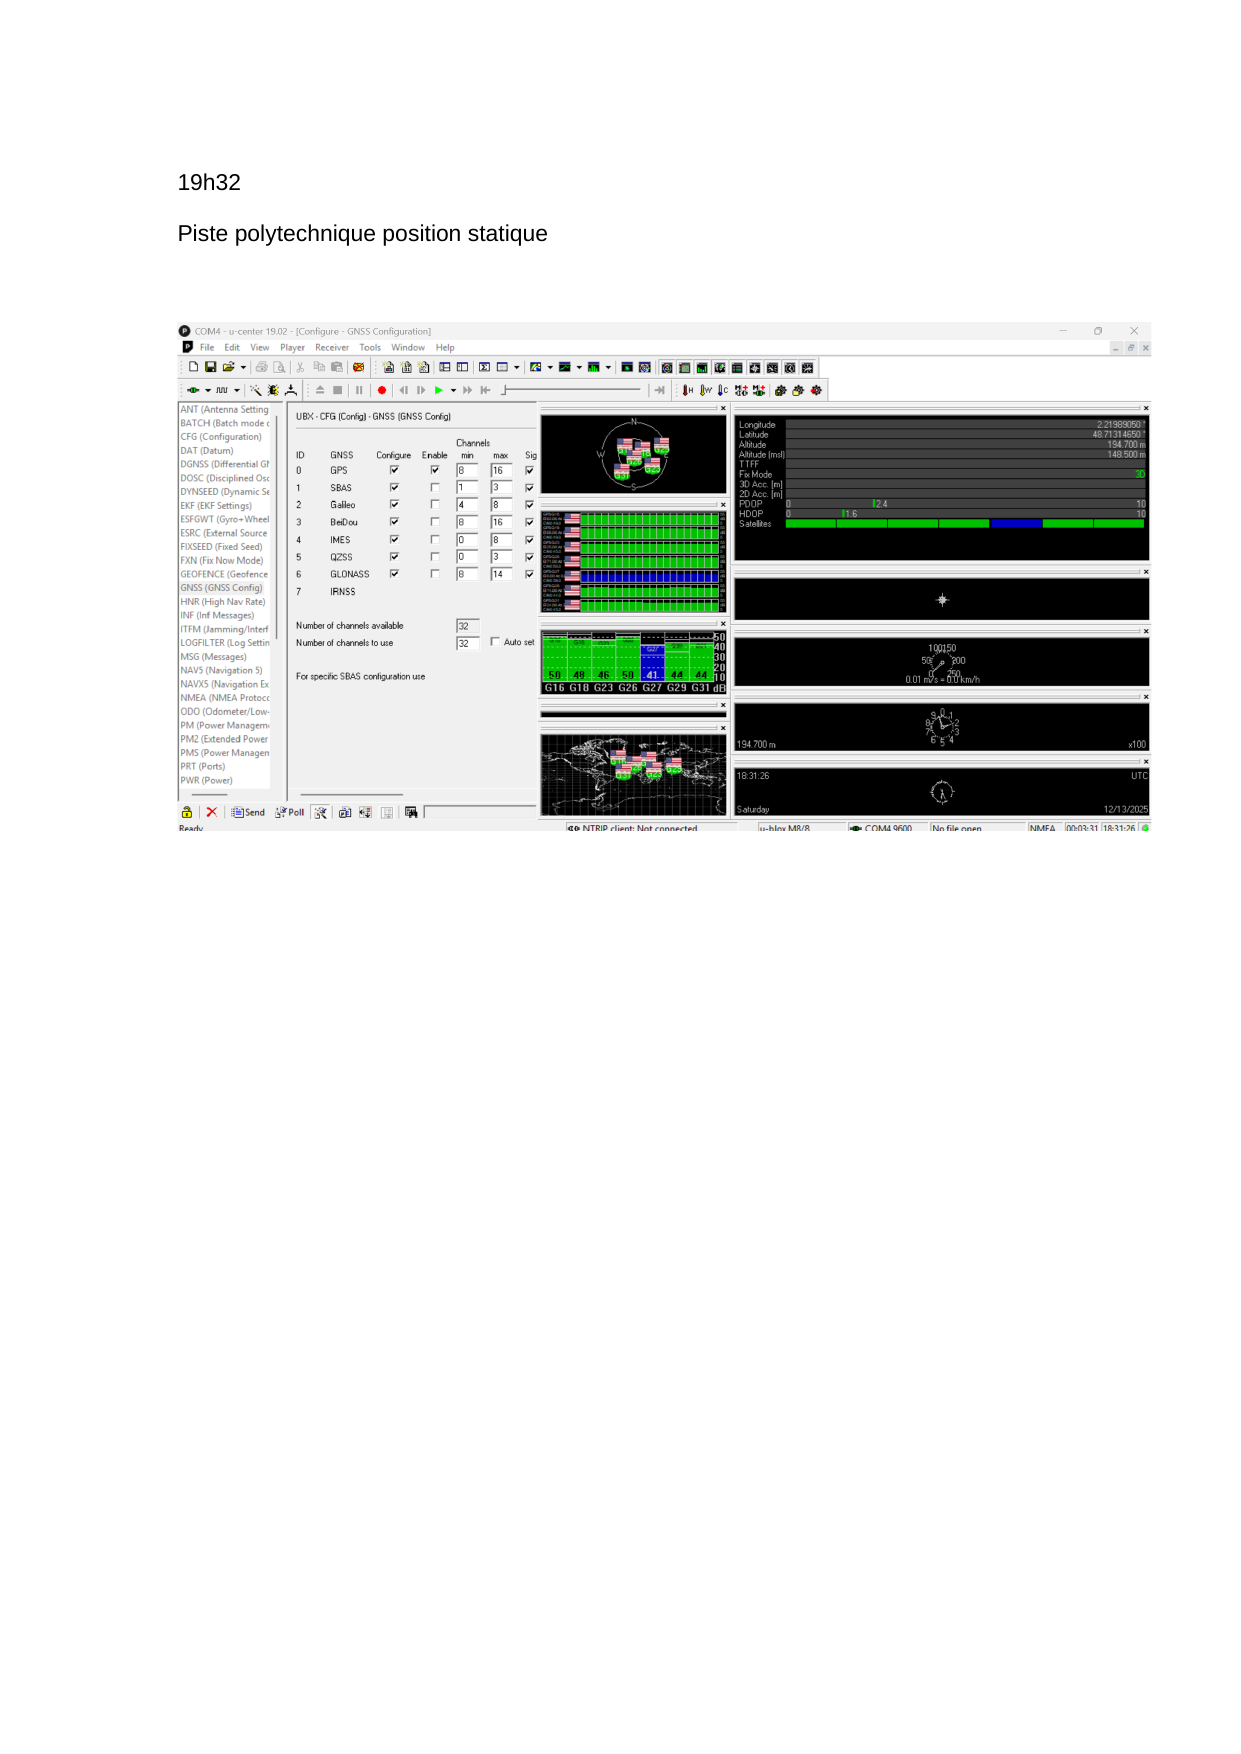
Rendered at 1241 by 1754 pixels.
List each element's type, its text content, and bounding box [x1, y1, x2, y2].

picture [177, 322, 1152, 831]
text Piste polytechnique position statique [177, 220, 1152, 247]
text 19h32 [177, 169, 1152, 196]
